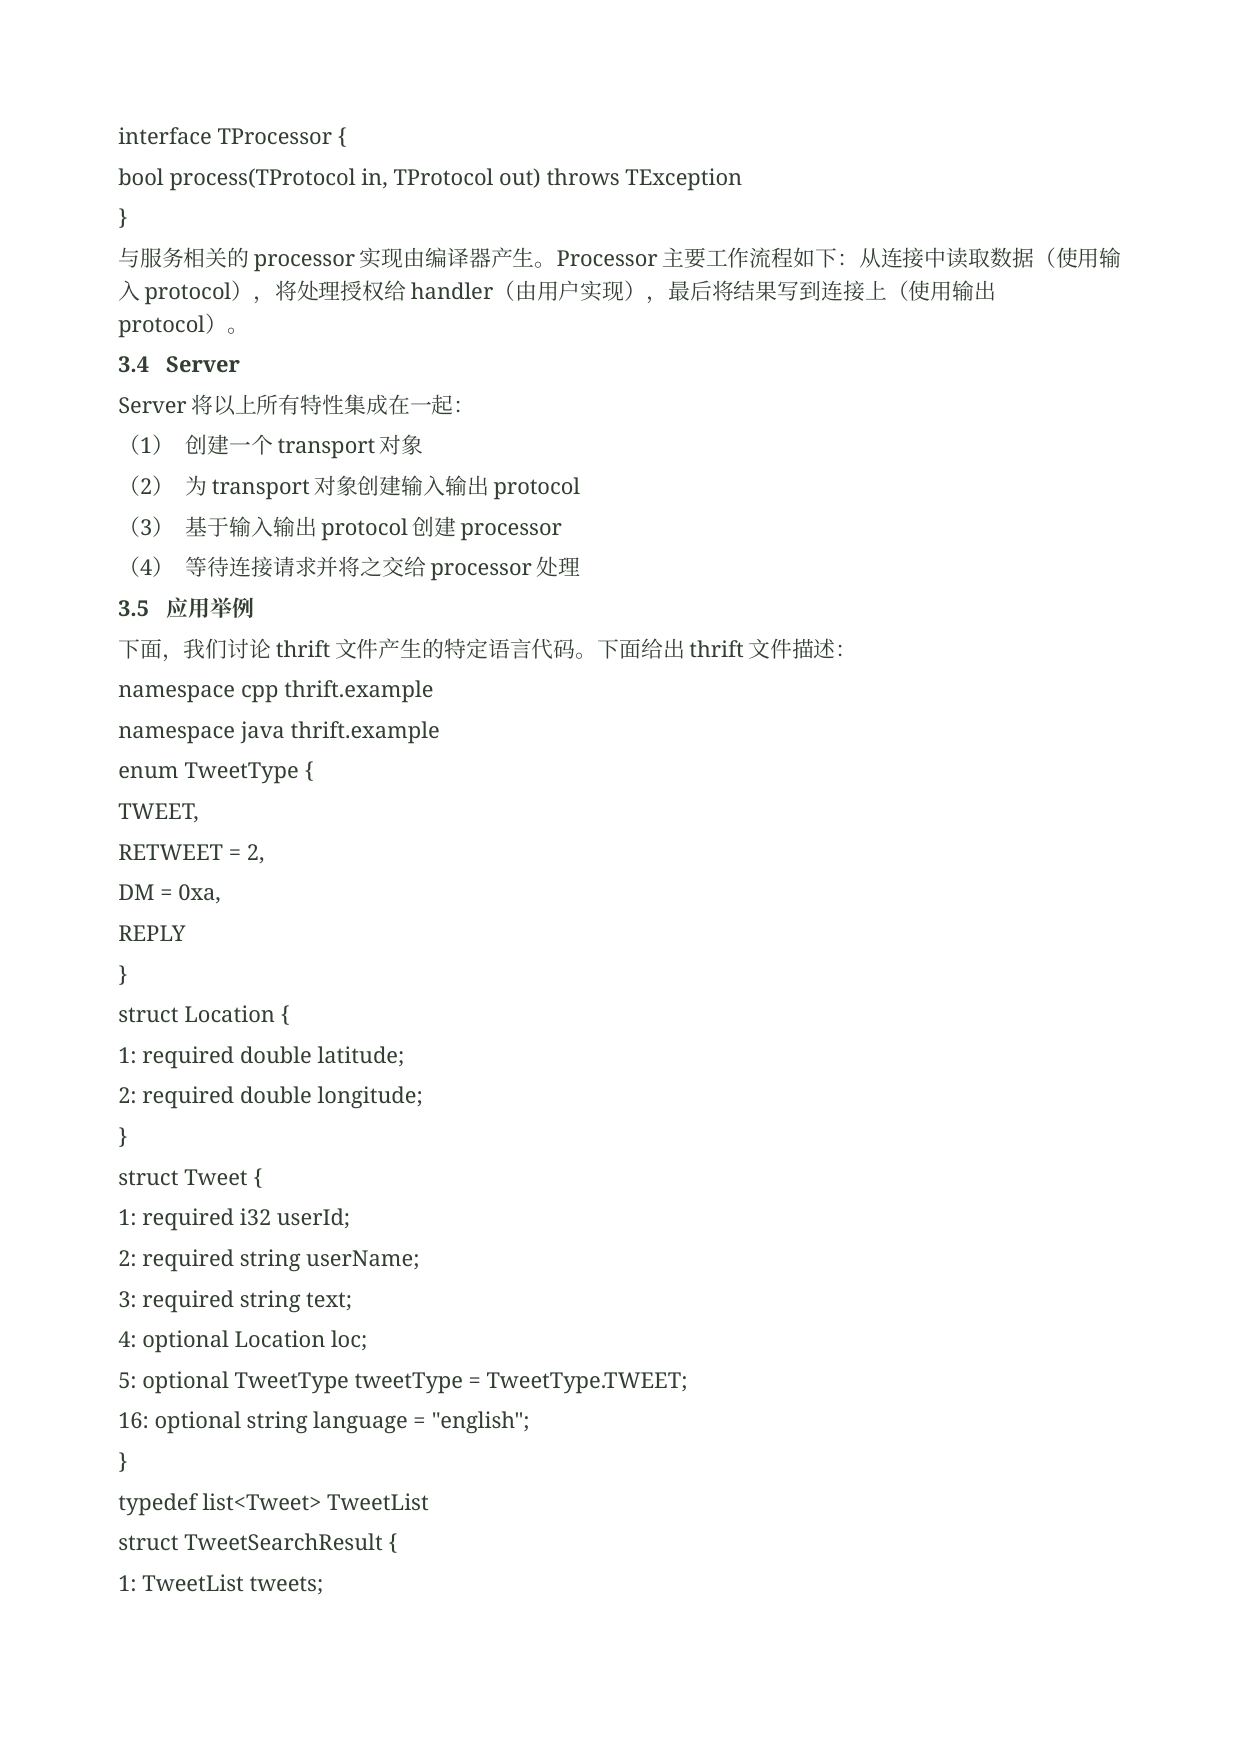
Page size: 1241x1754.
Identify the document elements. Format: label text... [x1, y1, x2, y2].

text 1: TweetList tweets; [118, 1565, 1122, 1598]
text typedef list<Tweet> TweetList [118, 1484, 1122, 1517]
text struct Location { [118, 996, 1122, 1029]
text } [118, 1118, 1122, 1151]
text Server将以上所有特性集成在一起： [118, 387, 1122, 420]
text 16: optional string language = "english"; [118, 1402, 1122, 1435]
text } [118, 956, 1122, 988]
text 4: optional Location loc; [118, 1321, 1122, 1354]
text （4） 等待连接请求并将之交给processor处理 [118, 549, 1122, 582]
text RETWEET = 2, [118, 834, 1122, 867]
text 下面，我们讨论thrift文件产生的特定语言代码。下面给出thrift文件描述： [118, 631, 1122, 663]
text namespace cpp thrift.example [118, 671, 1122, 704]
text （3） 基于输入输出protocol创建processor [118, 509, 1122, 542]
text 3.4 Server [118, 346, 1122, 379]
text 2: required double longitude; [118, 1077, 1122, 1110]
text 与服务相关的processor实现由编译器产生。Processor主要工作流程如下：从连接中读取数据（使用输入protocol），将处理授权给handler（由用户实现），最后将结果写到连接上（使用输出protocol）。 [118, 240, 1122, 338]
text 3: required string text; [118, 1281, 1122, 1313]
text namespace java thrift.example [118, 712, 1122, 745]
text enum TweetType { [118, 752, 1122, 785]
text bool process(TProtocol in, TProtocol out) throws TException [118, 159, 1122, 192]
text } [118, 1443, 1122, 1476]
text 1: required double latitude; [118, 1037, 1122, 1070]
text struct Tweet { [118, 1159, 1122, 1192]
text interface TProcessor { [118, 118, 1122, 151]
text REPLY [118, 915, 1122, 948]
text （2） 为transport对象创建输入输出protocol [118, 468, 1122, 501]
text 1: required i32 userId; [118, 1199, 1122, 1232]
text （1） 创建一个transport对象 [118, 427, 1122, 460]
text 2: required string userName; [118, 1240, 1122, 1273]
text TWEET, [118, 793, 1122, 826]
text struct TweetSearchResult { [118, 1524, 1122, 1557]
text 3.5 应用举例 [118, 590, 1122, 623]
text 5: optional TweetType tweetType = TweetType.TWEET; [118, 1362, 1122, 1395]
text } [118, 199, 1122, 232]
text DM = 0xa, [118, 874, 1122, 907]
